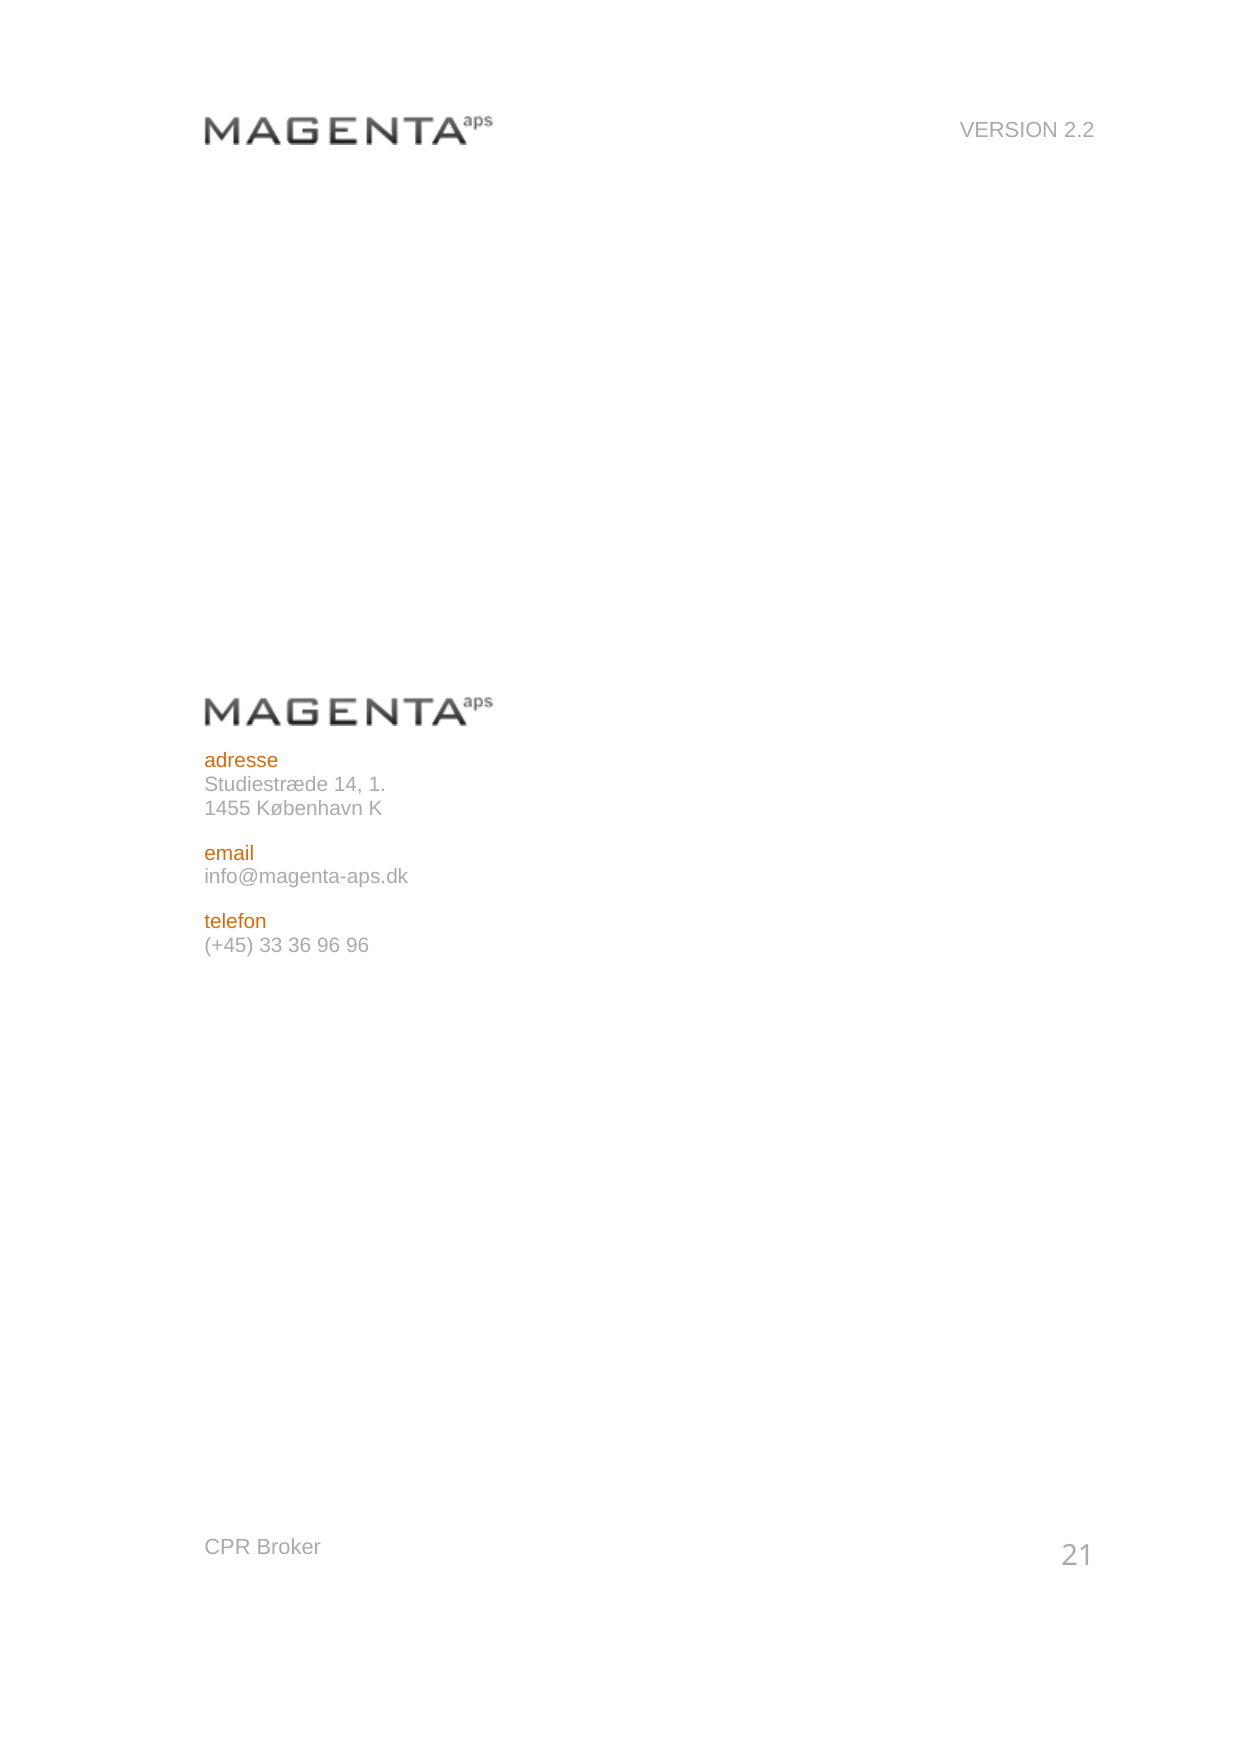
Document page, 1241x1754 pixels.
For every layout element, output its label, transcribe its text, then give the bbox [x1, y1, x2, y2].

text email info@magenta-aps.dk [204, 840, 1094, 888]
text telefon (+45) 33 36 96 96 [204, 909, 1094, 957]
picture [204, 697, 494, 726]
picture [204, 116, 494, 145]
text adresse Studiestræde 14, 1. 1455 København K [204, 748, 1094, 819]
